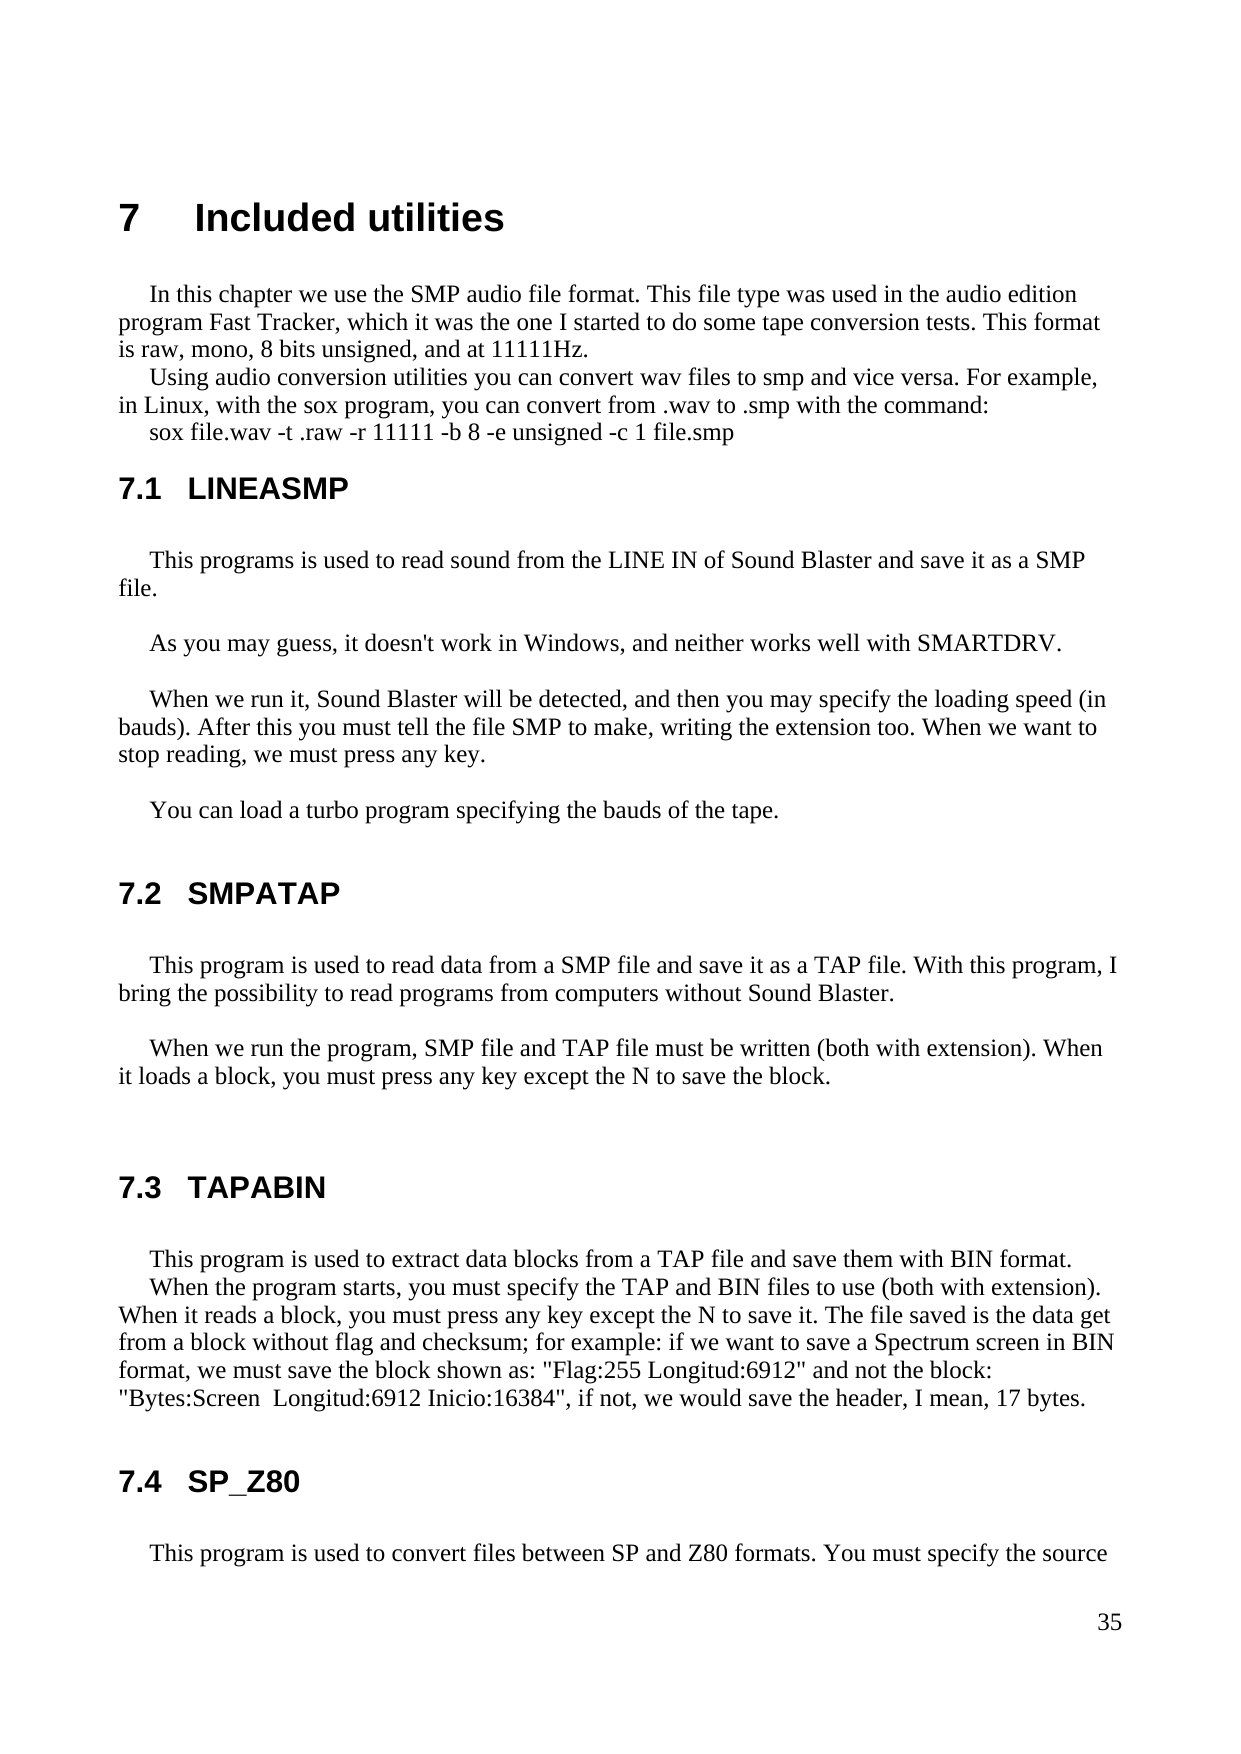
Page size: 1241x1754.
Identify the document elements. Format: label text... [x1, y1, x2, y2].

text You can load a turbo program specifying the bauds of the tape. [118, 796, 1122, 823]
text This program is used to read data from a SMP file and save it as a TAP file. With this program, I bring the possibility to read programs from computers without Sound Blaster. [118, 951, 1122, 1007]
subtitle 7.4 SP_Z80 [118, 1464, 1122, 1499]
subtitle 7.2 SMPATAP [118, 876, 1122, 911]
text As you may guess, it doesn't work in Windows, and neither works well with SMARTDRV. [118, 629, 1122, 657]
text sox file.wav -t .raw -r 11111 -b 8 -e unsigned -c 1 file.smp [118, 418, 1122, 446]
subtitle 7.1 LINEASMP [118, 471, 1122, 506]
subtitle 7.3 TAPABIN [118, 1170, 1122, 1205]
text When we run the program, SMP file and TAP file must be written (both with extension). When it loads a block, you must press any key except the N to save the block. [118, 1034, 1122, 1090]
text This programs is used to read sound from the LINE IN of Sound Blaster and save it as a SMP file. [118, 546, 1122, 602]
text This program is used to extract data blocks from a TAP file and save them with BIN format. [118, 1245, 1122, 1273]
text When the program starts, you must specify the TAP and BIN files to use (both with extension). When it reads a block, you must press any key except the N to save it. The file saved is the data get from a block without flag and checksum; for example: if we want to save a Spectrum screen in BIN format, we must save the block shown as: "Flag:255 Longitud:6912" and not the block: "Bytes:Screen Longitud:6912 Inicio:16384", if not, we would save the header, I mean, 17 bytes. [118, 1273, 1122, 1412]
text When we run it, Sound Blaster will be detected, and then you may specify the loading speed (in bauds). After this you must tell the file SMP to make, writing the extension too. When we want to stop reading, we must press any key. [118, 685, 1122, 768]
text In this chapter we use the SMP audio file format. This file type was used in the audio edition program Fast Tracker, which it was the one I started to do some tape conversion tests. This format is raw, mono, 8 bits unsigned, and at 11111Hz. [118, 280, 1122, 363]
text This program is used to convert files between SP and Z80 formats. You must specify the source [118, 1539, 1122, 1567]
text Using audio conversion utilities you can convert wav files to smp and vice versa. For example, in Linux, with the sox program, you can convert from .wav to .smp with the command: [118, 363, 1122, 418]
subtitle 7 Included utilities [118, 196, 1122, 240]
